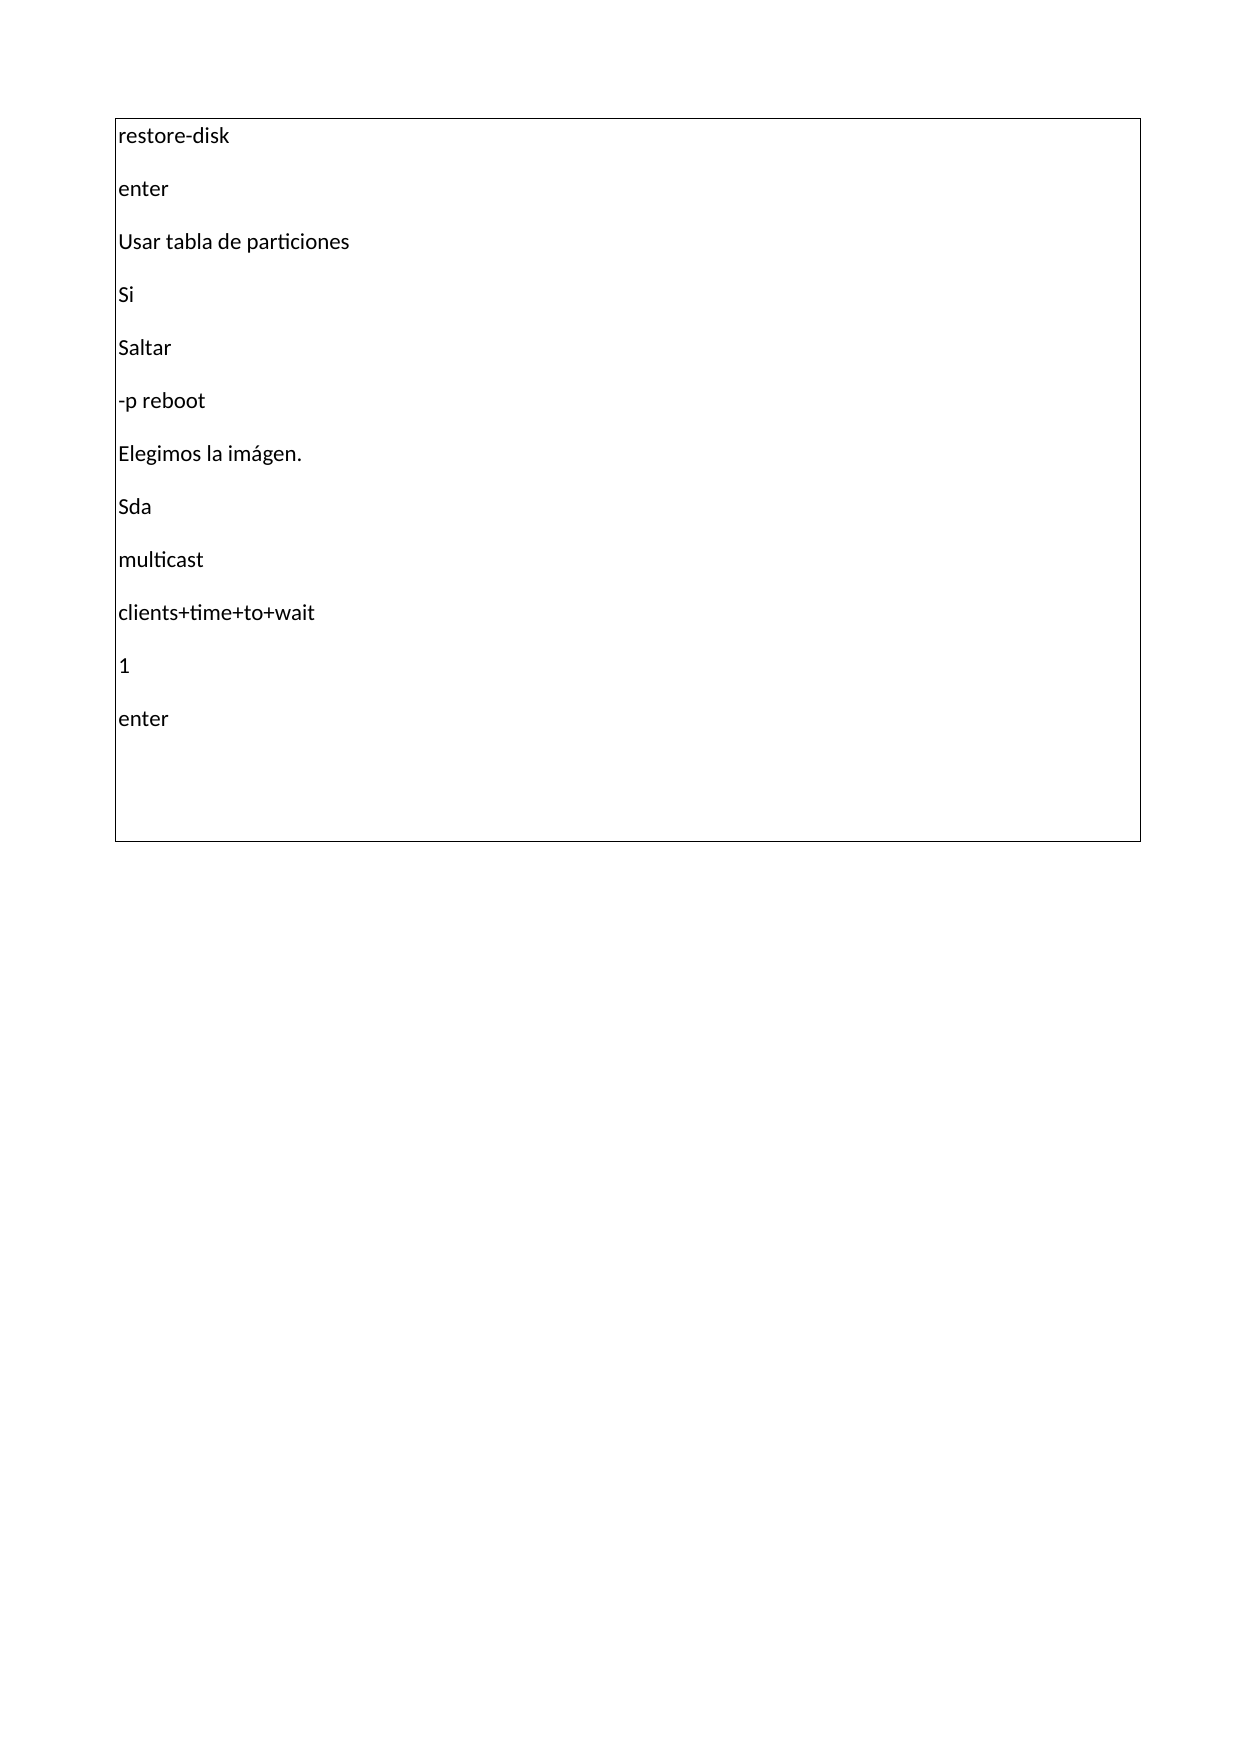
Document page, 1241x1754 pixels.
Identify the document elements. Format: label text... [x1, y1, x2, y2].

text clients+time+to+wait [116, 595, 1140, 626]
text enter [116, 171, 1140, 202]
text enter [116, 701, 1140, 732]
text Si [116, 277, 1140, 308]
text Sda [116, 489, 1140, 520]
text restore-disk [116, 119, 1140, 149]
text Elegimos la imágen. [116, 436, 1140, 467]
text Saltar [116, 330, 1140, 361]
text Usar tabla de particiones [116, 224, 1140, 255]
text multicast [116, 542, 1140, 573]
text -p reboot [116, 383, 1140, 414]
text 1 [116, 648, 1140, 679]
